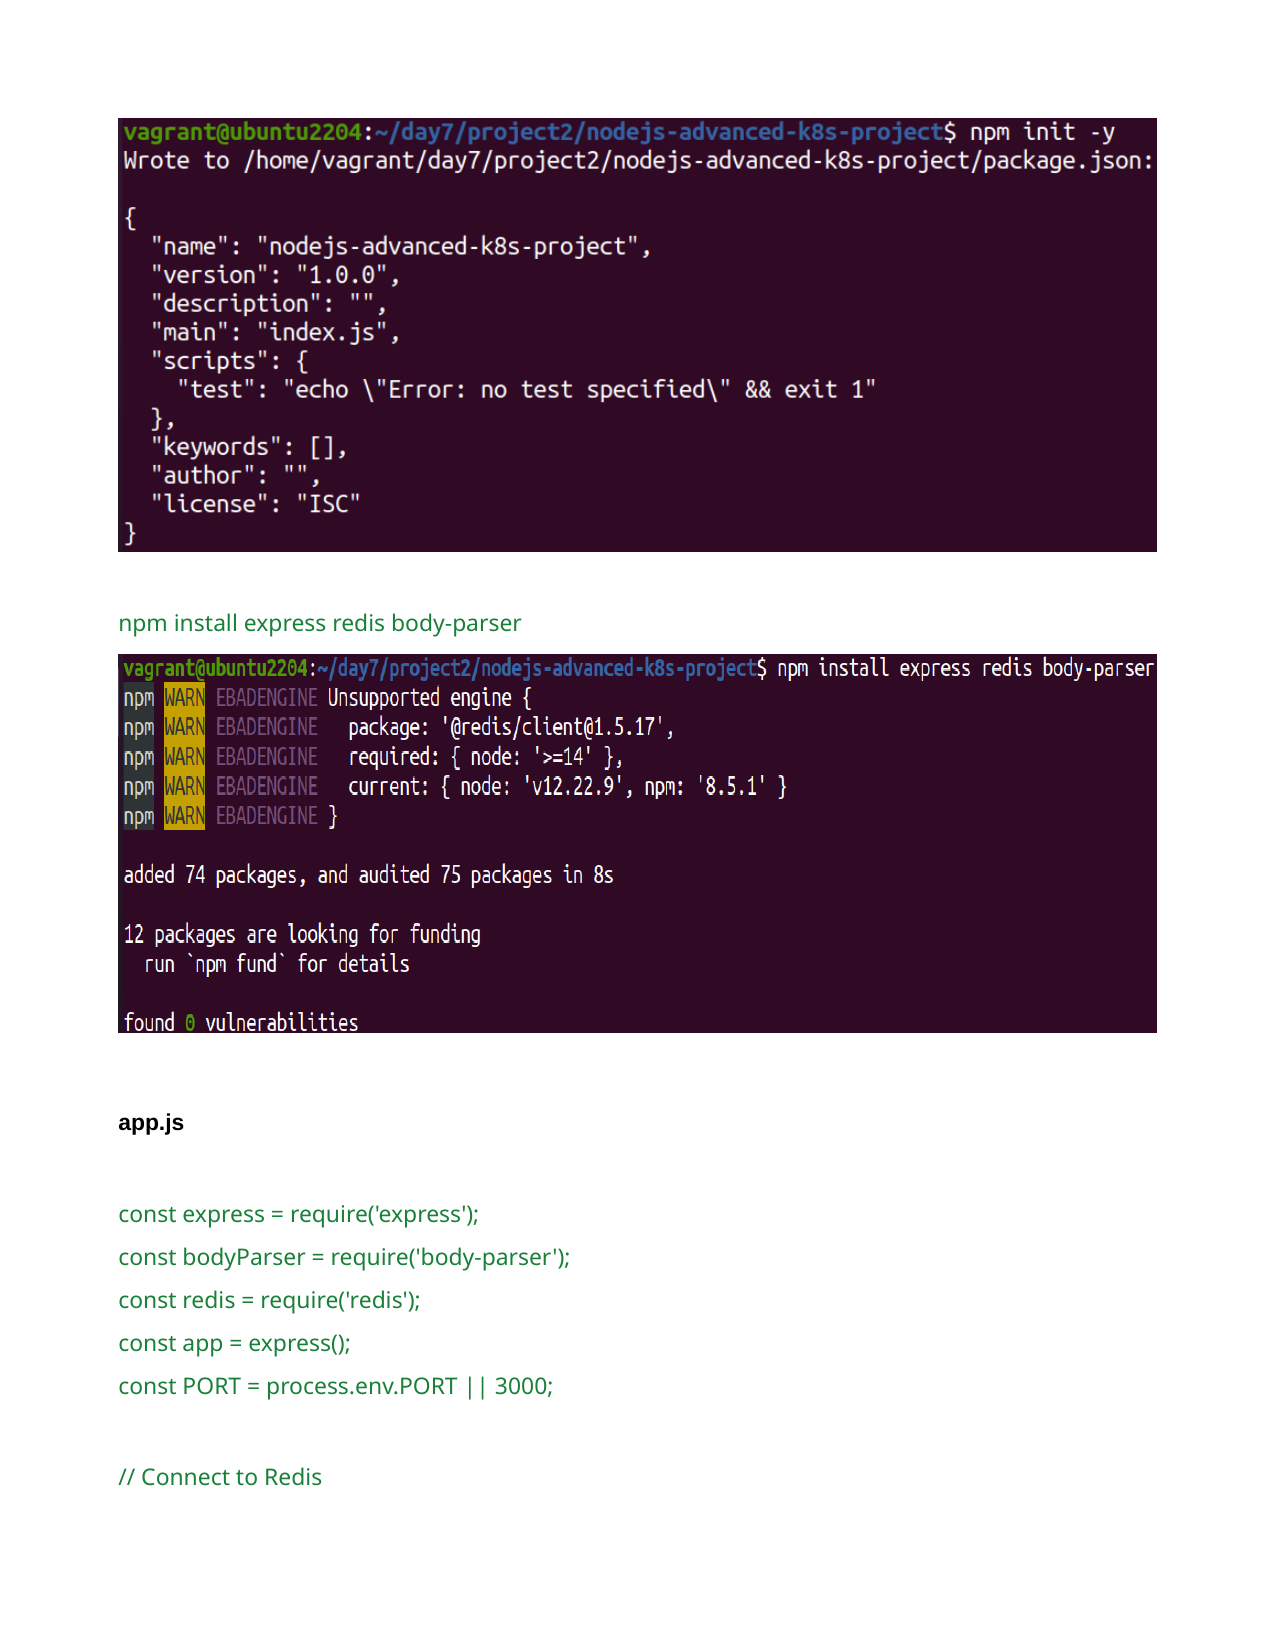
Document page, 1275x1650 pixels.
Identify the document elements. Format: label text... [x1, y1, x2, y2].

text const PORT = process.env.PORT || 3000; [118, 1370, 1157, 1401]
text const express = require('express'); [118, 1197, 1157, 1229]
text const redis = require('redis'); [118, 1284, 1157, 1315]
text // Connect to Redis [118, 1461, 1157, 1492]
picture [118, 654, 1157, 1033]
picture [118, 118, 1157, 552]
text const bodyParser = require('body-parser'); [118, 1241, 1157, 1272]
text npm install express redis body-parser [118, 607, 1157, 638]
text const app = express(); [118, 1327, 1157, 1358]
subtitle app.js [118, 1109, 1157, 1136]
